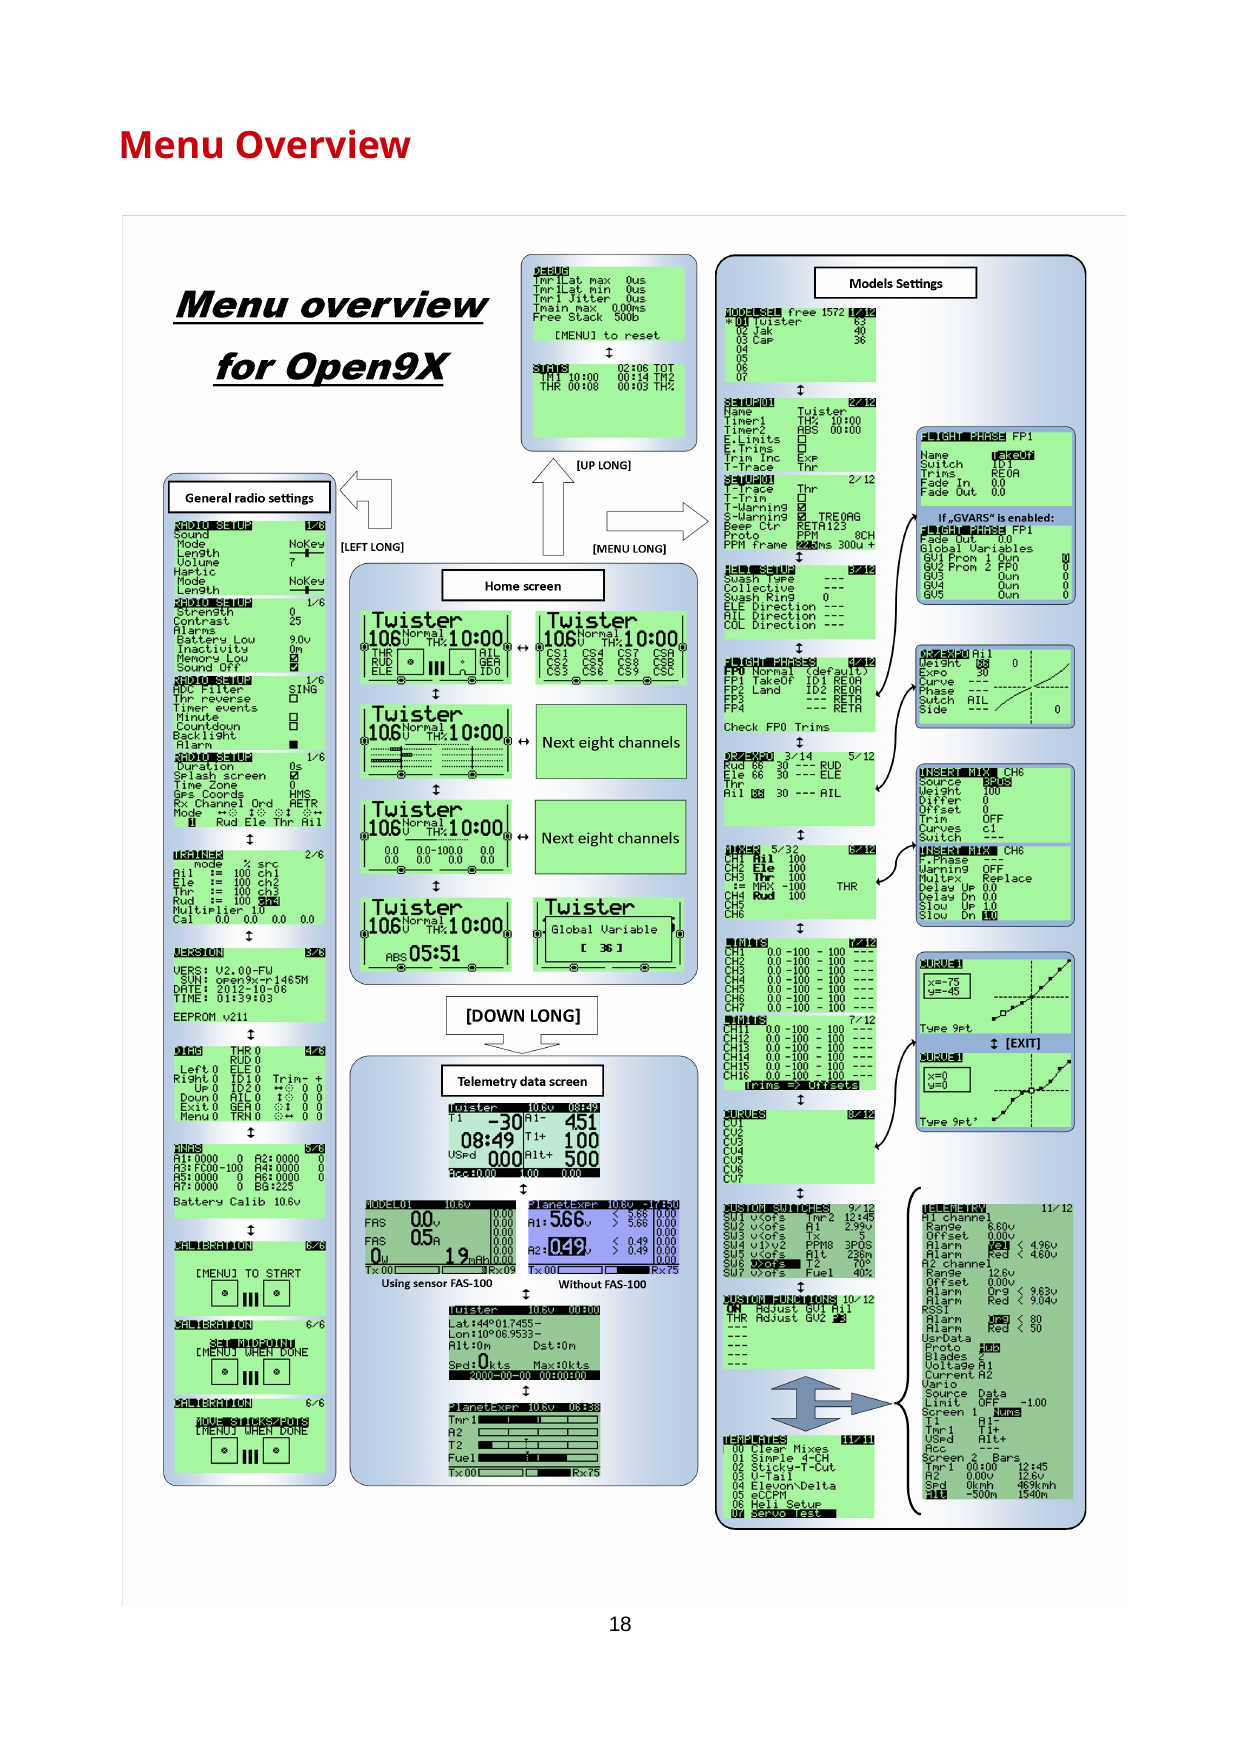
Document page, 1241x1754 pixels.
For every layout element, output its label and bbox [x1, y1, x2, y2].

picture [122, 215, 1127, 1606]
